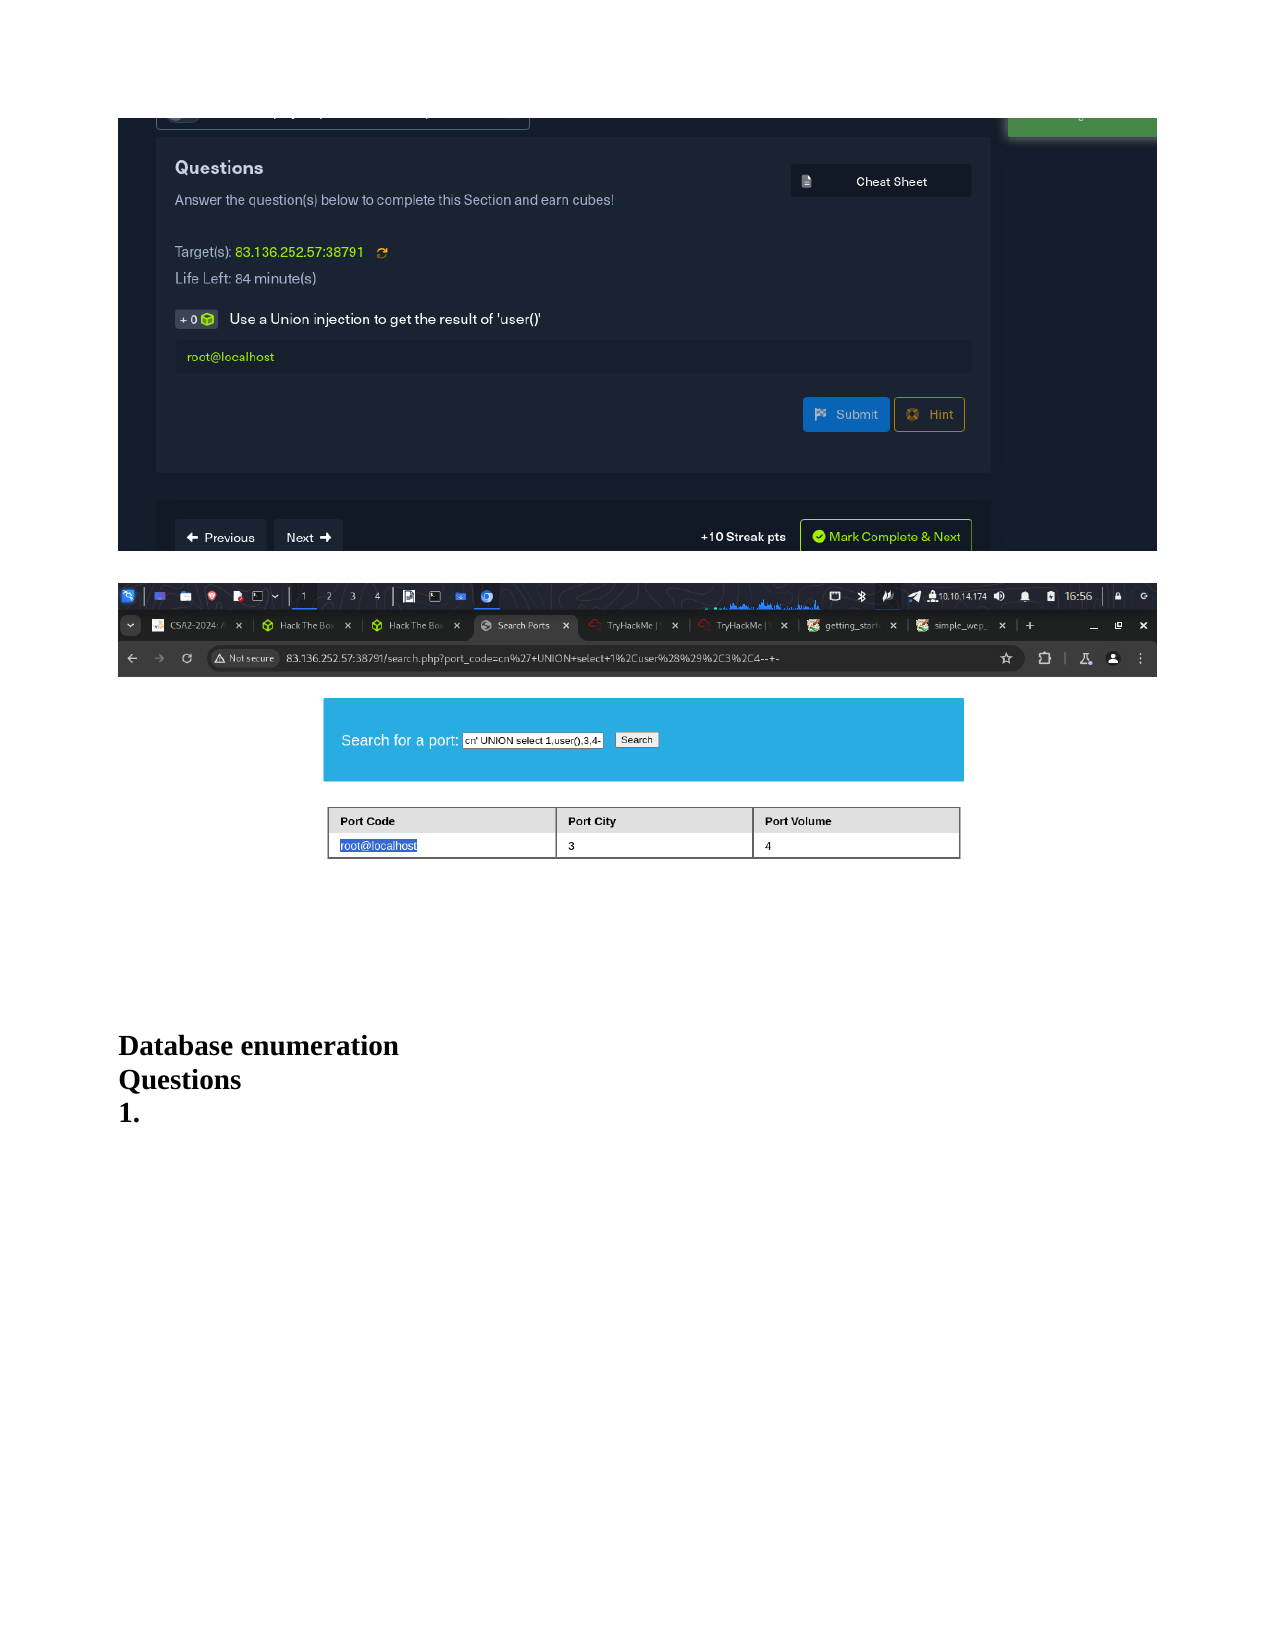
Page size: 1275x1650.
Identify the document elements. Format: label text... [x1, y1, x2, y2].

text Questions [118, 1062, 1157, 1095]
picture [118, 583, 1157, 909]
text Database enumeration [118, 1028, 1157, 1062]
picture [118, 118, 1157, 551]
text 1. [118, 1095, 1157, 1129]
